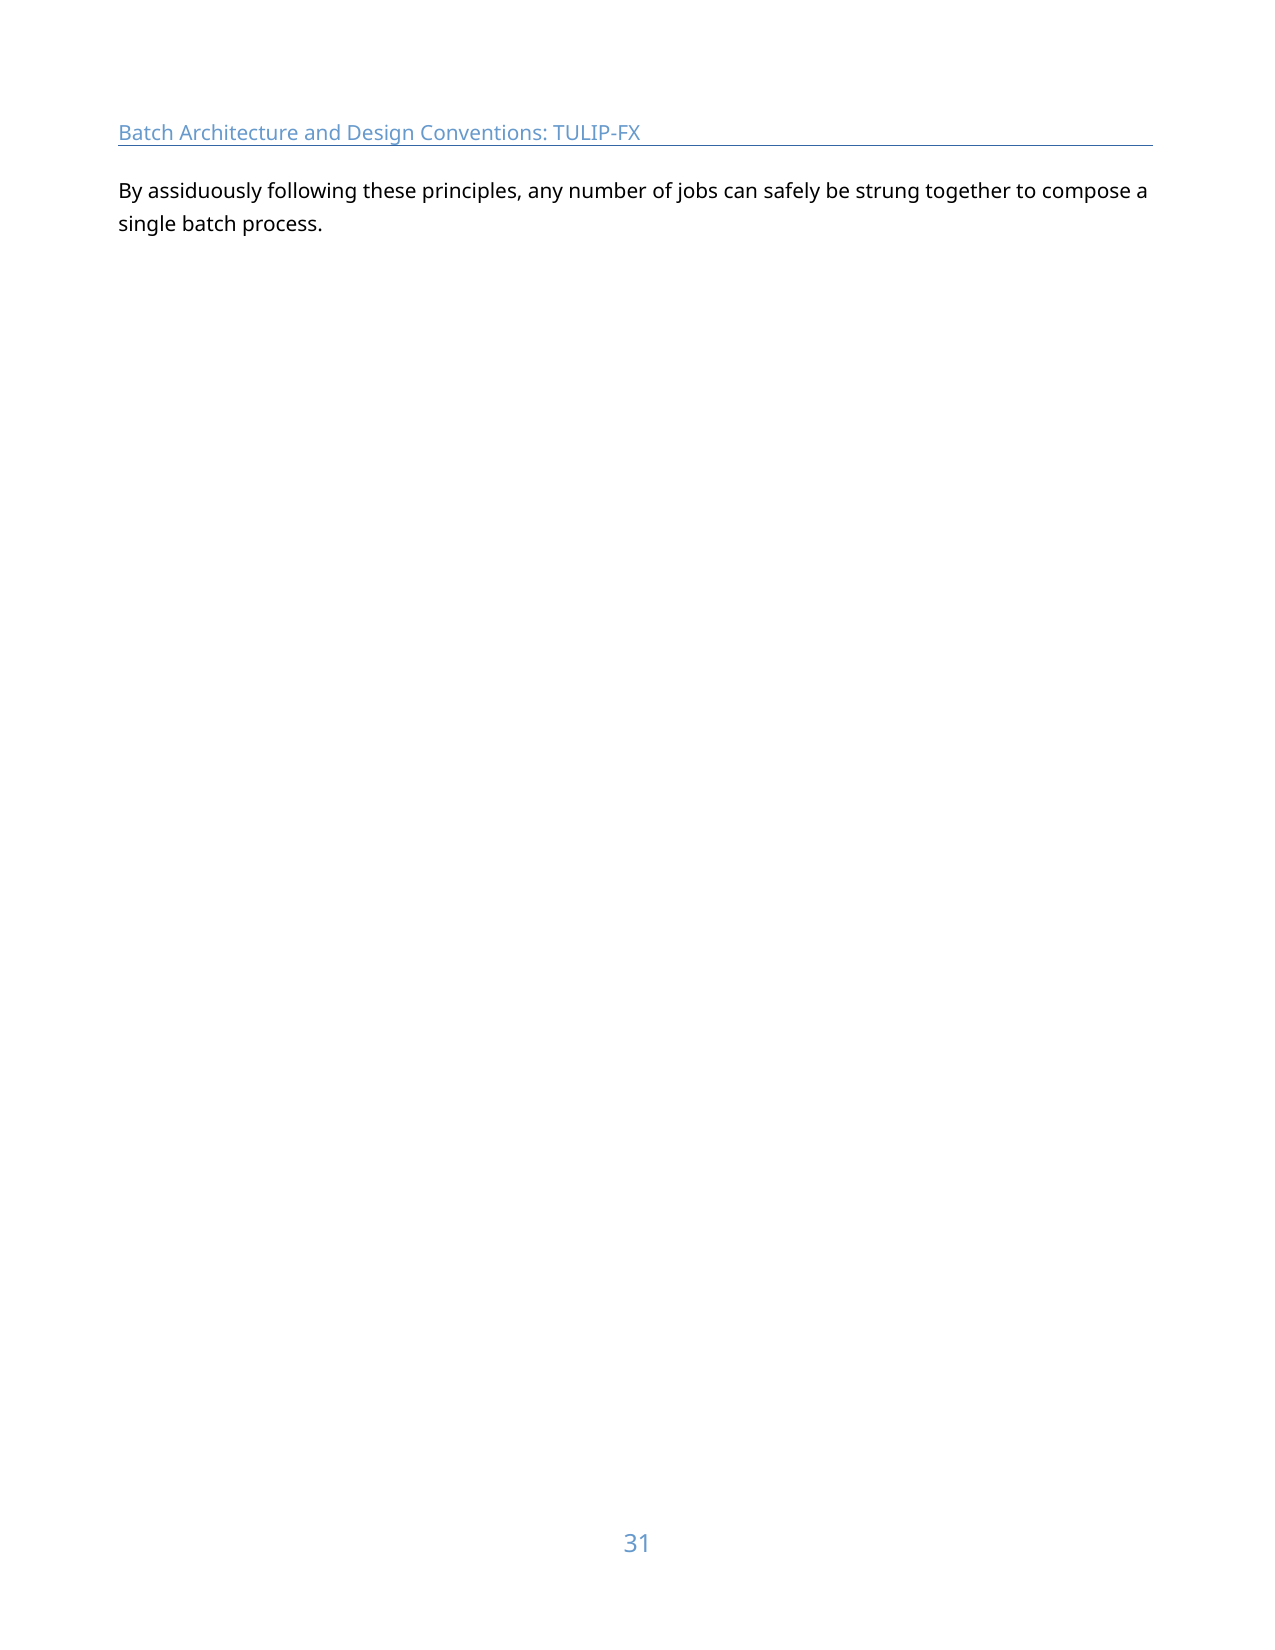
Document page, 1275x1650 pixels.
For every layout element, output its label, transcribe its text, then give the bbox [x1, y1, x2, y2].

text By assiduously following these principles, any number of jobs can safely be strung together to compose a single batch process. [118, 177, 1157, 238]
